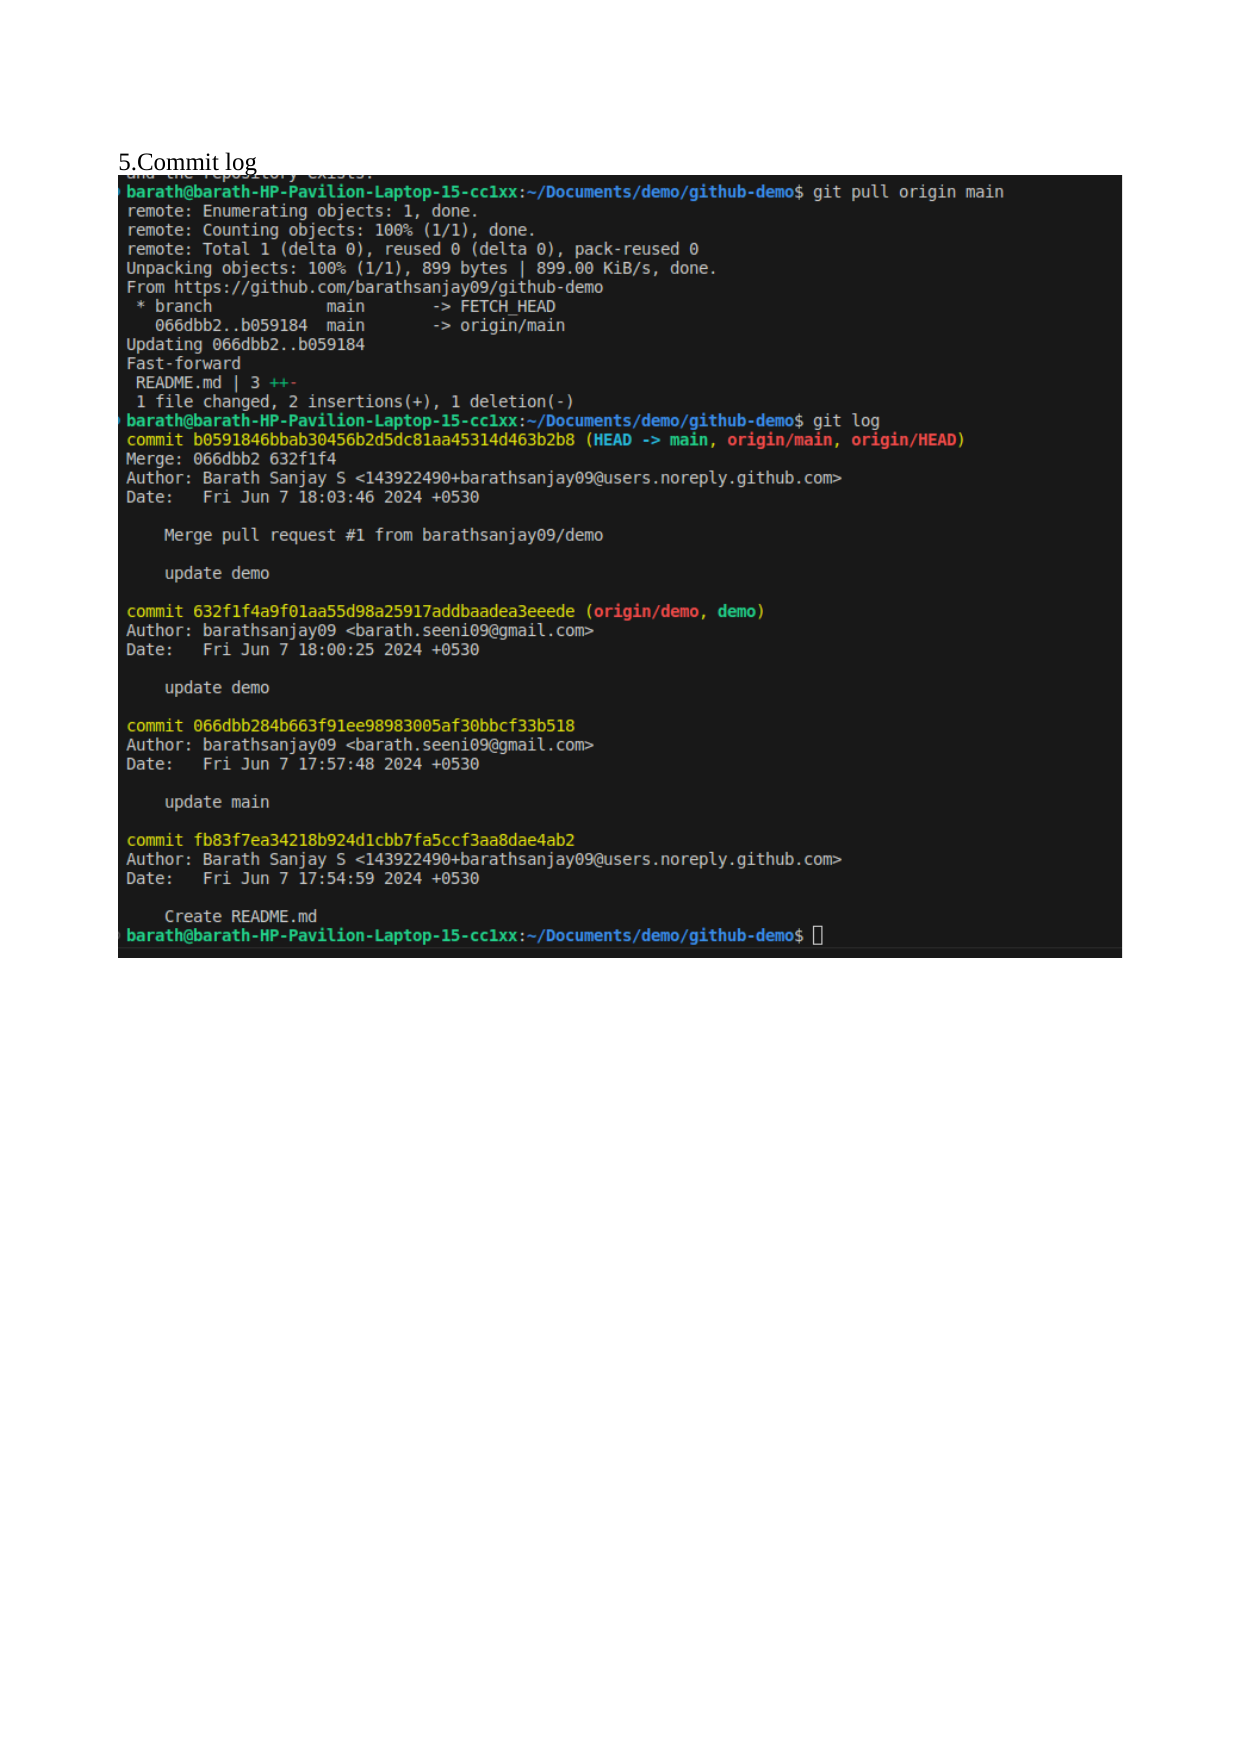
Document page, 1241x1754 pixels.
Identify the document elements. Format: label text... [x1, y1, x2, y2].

picture [118, 175, 1123, 958]
text 5.Commit log [118, 147, 1122, 175]
